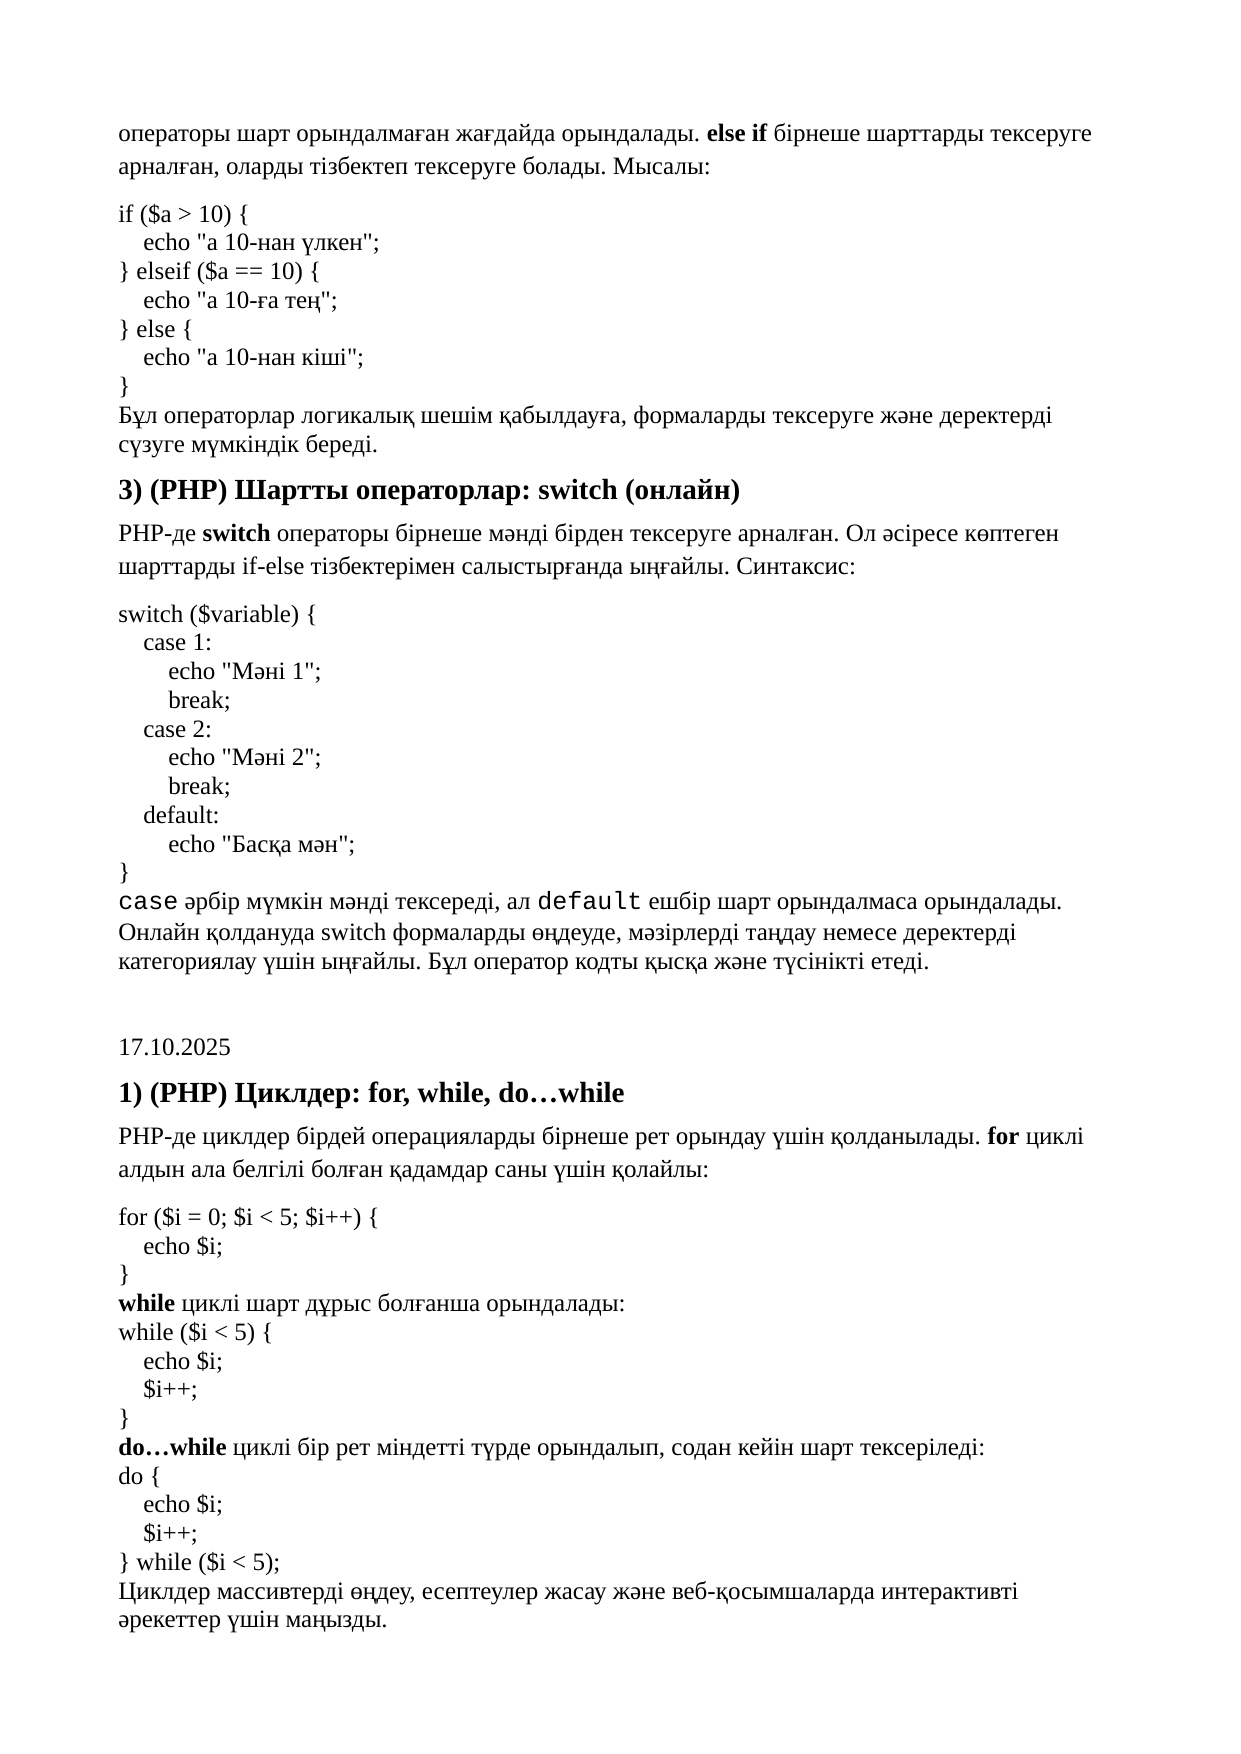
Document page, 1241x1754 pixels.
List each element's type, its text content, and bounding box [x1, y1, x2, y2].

text $i++; [118, 1374, 1122, 1403]
text echo "Мәні 2"; [118, 742, 1122, 771]
text echo $i; [118, 1346, 1122, 1374]
text echo "a 10-нан үлкен"; [118, 227, 1122, 256]
text Циклдер массивтерді өңдеу, есептеулер жасау және веб-қосымшаларда интерактивті әрекеттер үшін маңызды. [118, 1576, 1122, 1633]
text echo "Басқа мән"; [118, 829, 1122, 857]
text default: [118, 800, 1122, 829]
text Бұл операторлар логикалық шешім қабылдауға, формаларды тексеруге және деректерді сүзуге мүмкіндік береді. [118, 400, 1122, 457]
text } [118, 857, 1122, 886]
text case әрбір мүмкін мәнді тексереді, ал default ешбір шарт орындалмаса орындалады. Онлайн қолдануда switch формаларды өңдеуде, мәзірлерді таңдау немесе деректерді категориялау үшін ыңғайлы. Бұл оператор кодты қысқа және түсінікті етеді. [118, 886, 1122, 974]
text $i++; [118, 1518, 1122, 1547]
text } while ($i < 5); [118, 1547, 1122, 1576]
text for ($i = 0; $i < 5; $i++) { [118, 1202, 1122, 1231]
text while ($i < 5) { [118, 1317, 1122, 1346]
text switch ($variable) { [118, 599, 1122, 627]
text PHP-де циклдер бірдей операцияларды бірнеше рет орындау үшін қолданылады. for циклі алдын ала белгілі болған қадамдар саны үшін қолайлы: [118, 1121, 1122, 1183]
text PHP-де switch операторы бірнеше мәнді бірден тексеруге арналған. Ол әсіресе көптеген шарттарды if-else тізбектерімен салыстырғанда ыңғайлы. Синтаксис: [118, 518, 1122, 580]
text 17.10.2025 [118, 1032, 1122, 1061]
text } else { [118, 314, 1122, 342]
text операторы шарт орындалмаған жағдайда орындалады. else if бірнеше шарттарды тексеруге арналған, оларды тізбектеп тексеруге болады. Мысалы: [118, 118, 1122, 180]
text } [118, 1259, 1122, 1288]
text echo "a 10-нан кіші"; [118, 342, 1122, 371]
text echo "a 10-ға тең"; [118, 285, 1122, 314]
text } elseif ($a == 10) { [118, 256, 1122, 285]
subtitle 1) (PHP) Циклдер: for, while, do…while [118, 1075, 1122, 1109]
text break; [118, 771, 1122, 800]
text while циклі шарт дұрыс болғанша орындалады: [118, 1288, 1122, 1317]
text case 1: [118, 627, 1122, 656]
text do { [118, 1461, 1122, 1489]
text echo "Мәні 1"; [118, 656, 1122, 685]
text if ($a > 10) { [118, 199, 1122, 227]
text do…while циклі бір рет міндетті түрде орындалып, содан кейін шарт тексеріледі: [118, 1432, 1122, 1461]
text echo $i; [118, 1231, 1122, 1259]
text } [118, 1403, 1122, 1432]
text case 2: [118, 714, 1122, 742]
text break; [118, 685, 1122, 714]
text } [118, 371, 1122, 400]
text echo $i; [118, 1489, 1122, 1518]
subtitle 3) (PHP) Шартты операторлар: switch (онлайн) [118, 472, 1122, 506]
